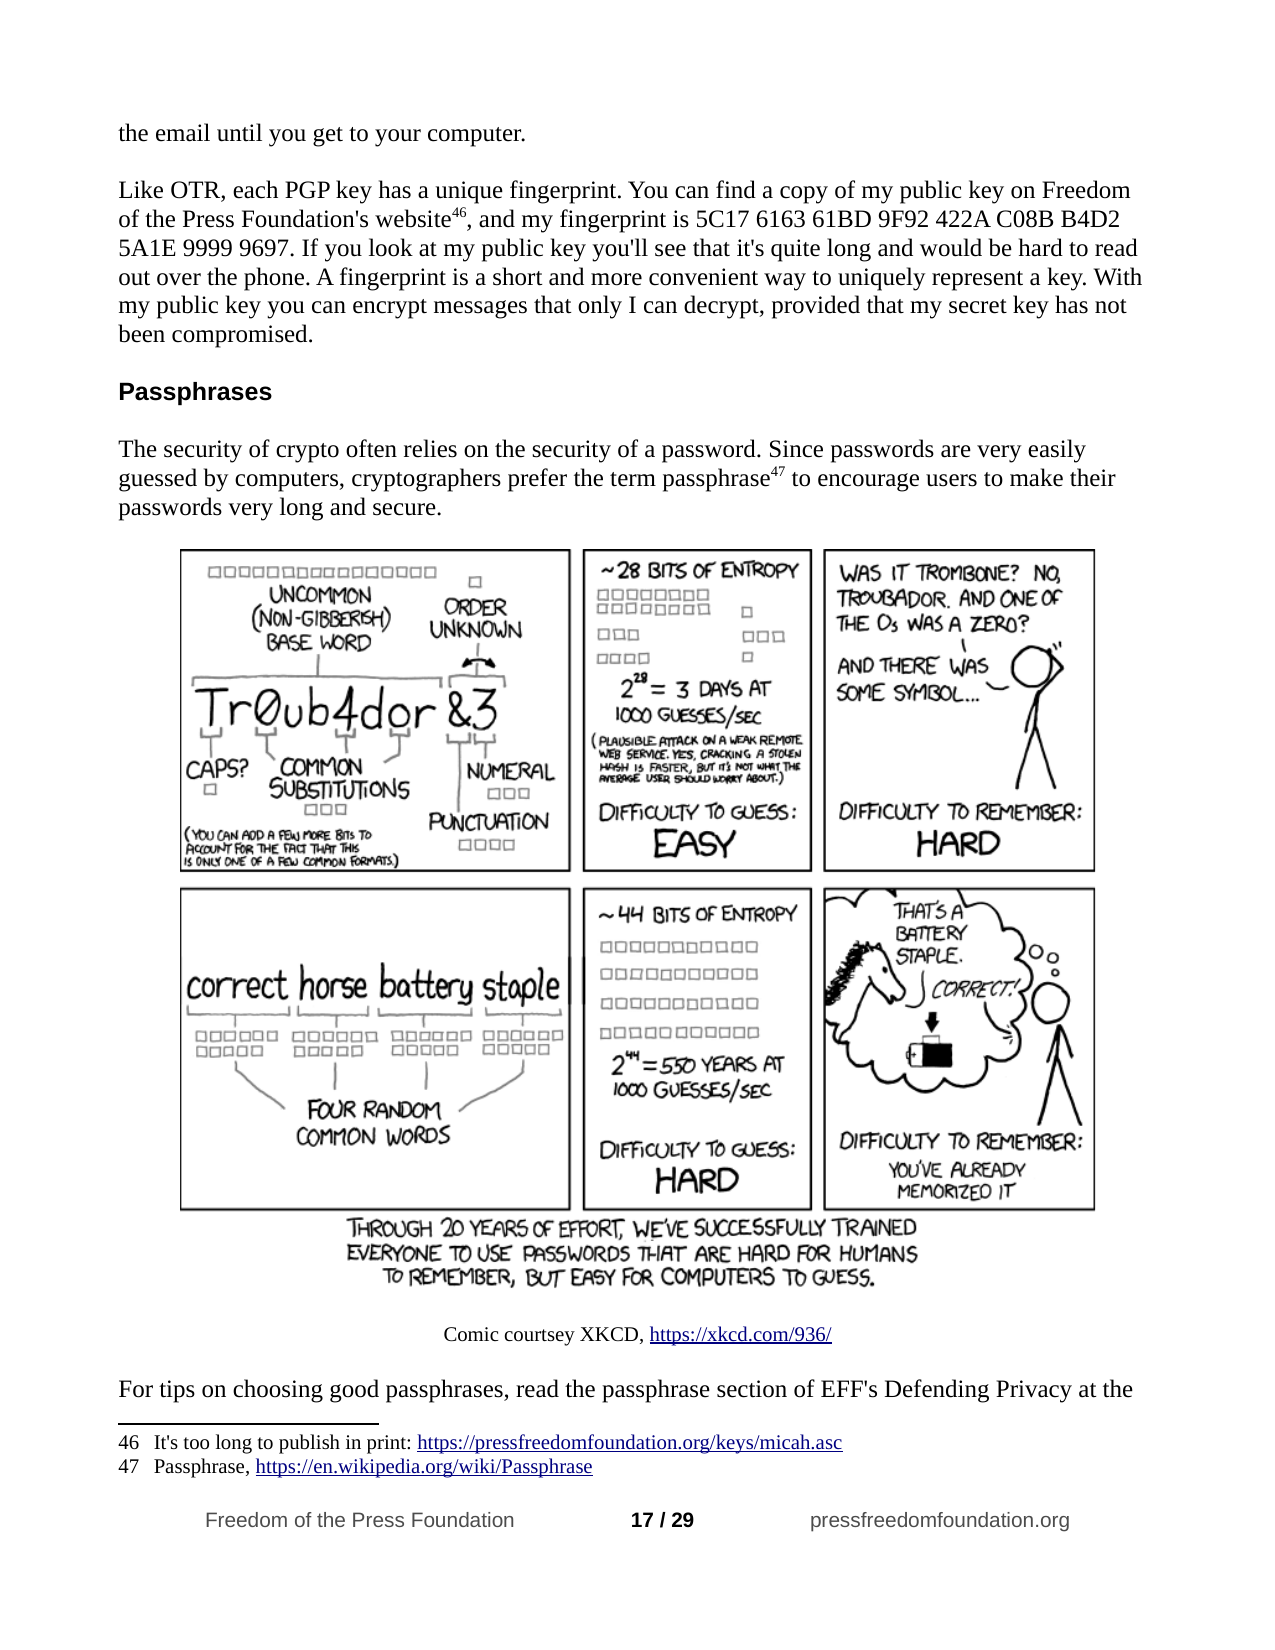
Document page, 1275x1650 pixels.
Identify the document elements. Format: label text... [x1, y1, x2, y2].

text Passphrase, https://en.wikipedia.org/wiki/Passphrase [118, 1454, 1157, 1478]
text the email until you get to your computer. [118, 118, 1157, 147]
text Comic courtsey XKCD, https://xkcd.com/936/ [118, 1321, 1157, 1346]
text Like OTR, each PGP key has a unique fingerprint. You can find a copy of my public key on Freedom of the Press Foundation's website, and my fingerprint is 5C17 6163 61BD 9F92 422A C08B B4D2 5A1E 9999 9697. If you look at my public key you'll see that it's quite long and would be hard to read out over the phone. A fingerprint is a short and more convenient way to uniquely represent a key. With my public key you can encrypt messages that only I can decrypt, provided that my secret key has not been compromised. [118, 176, 1157, 348]
text The security of crypto often relies on the security of a password. Since passwords are very easily guessed by computers, cryptographers prefer the term passphrase to encourage users to make their passwords very long and secure. [118, 434, 1157, 521]
text It's too long to publish in print: https://pressfreedomfoundation.org/keys/micah.asc [118, 1430, 1157, 1454]
text For tips on choosing good passphrases, read the passphrase section of EFF's Defending Privacy at the [118, 1374, 1157, 1403]
text Passphrases [118, 377, 1157, 406]
picture [180, 549, 1096, 1293]
